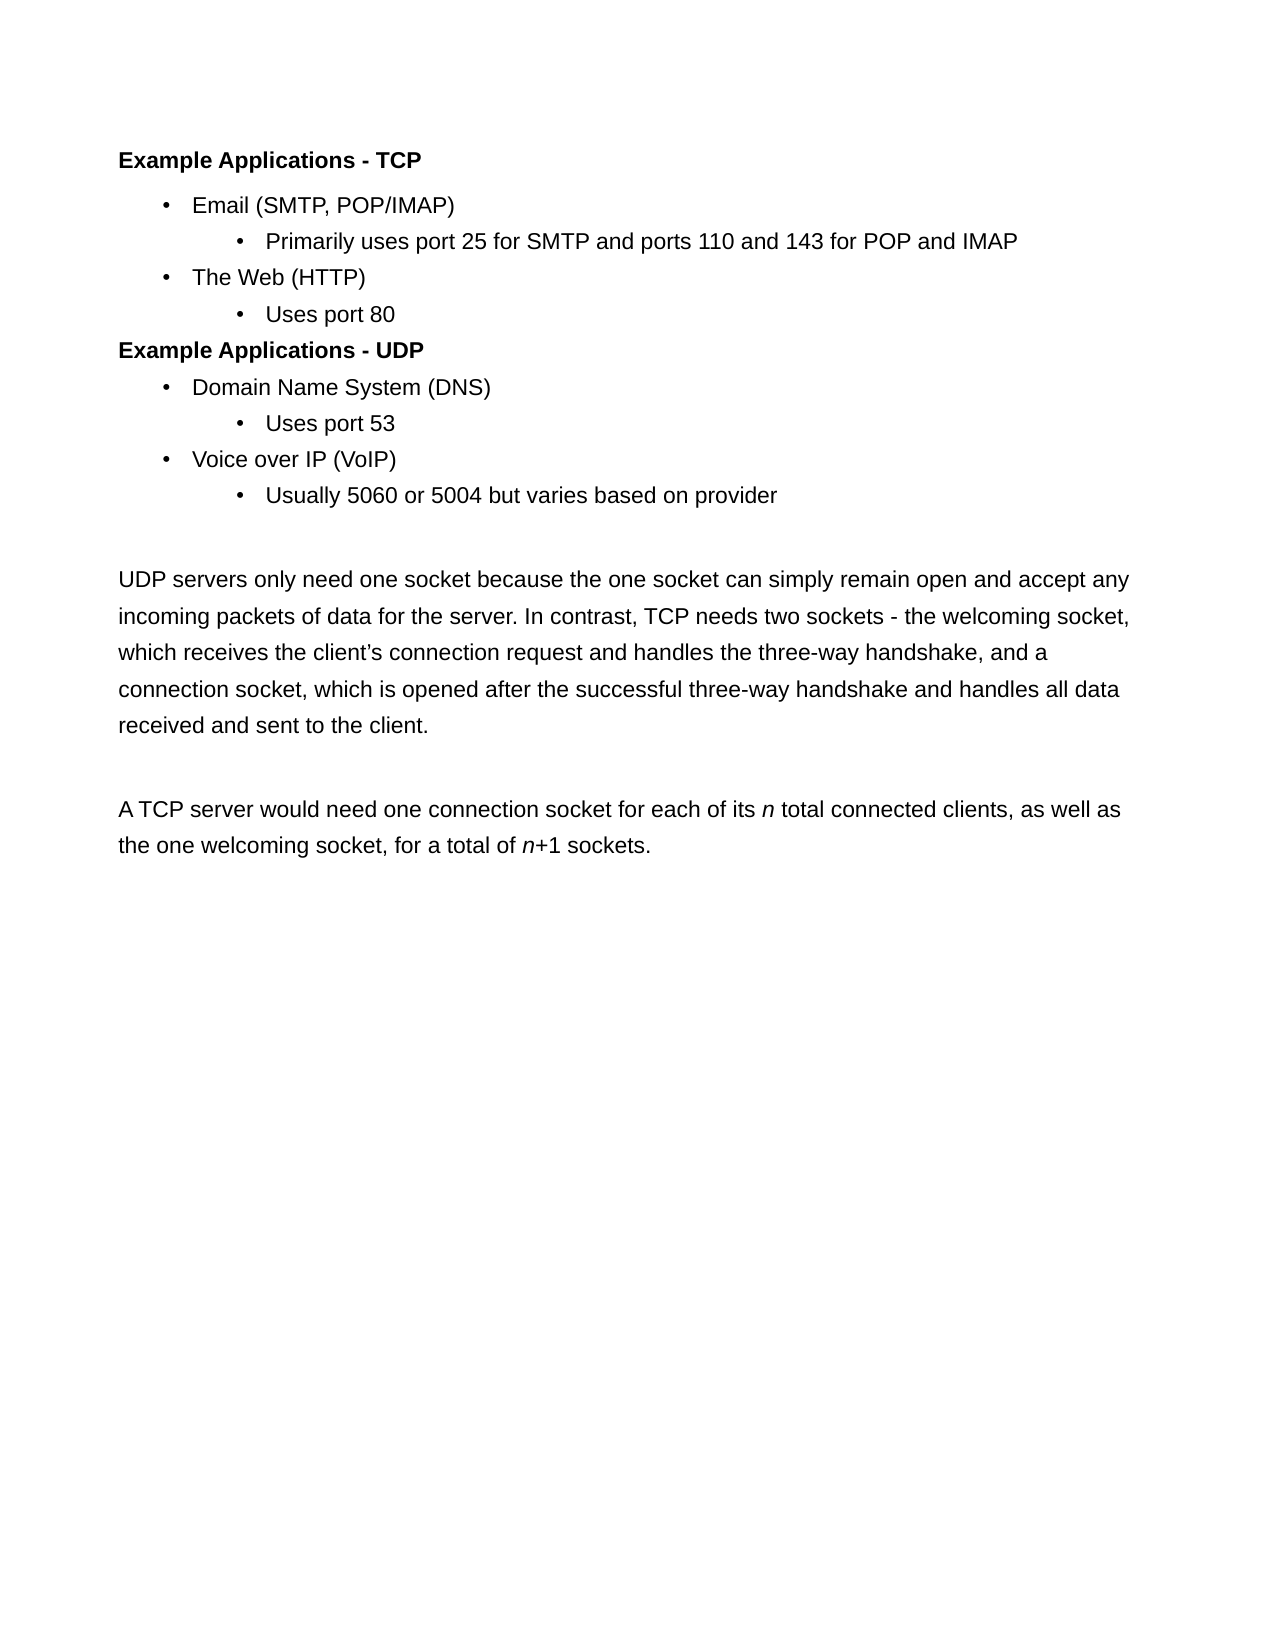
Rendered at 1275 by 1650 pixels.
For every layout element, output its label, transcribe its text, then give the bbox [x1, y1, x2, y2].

list Usually 5060 or 5004 but varies based on provider [236, 482, 1157, 509]
text Example Applications - TCP [118, 147, 1157, 173]
list Voice over IP (VoIP) [162, 446, 1157, 472]
list Primarily uses port 25 for SMTP and ports 110 and 143 for POP and IMAP [236, 228, 1157, 254]
text A TCP server would need one connection socket for each of its n total connected clients, as well as the one welcoming socket, for a total of n+1 sockets. [118, 796, 1157, 858]
list Domain Name System (DNS) [162, 373, 1157, 400]
text Example Applications - UDP [118, 337, 1157, 363]
list Uses port 53 [236, 410, 1157, 436]
list Email (SMTP, POP/IMAP) [162, 192, 1157, 218]
list Uses port 80 [236, 301, 1157, 327]
list The Web (HTTP) [162, 264, 1157, 291]
text UDP servers only need one socket because the one socket can simply remain open and accept any incoming packets of data for the server. In contrast, TCP needs two sockets - the welcoming socket, which receives the client’s connection request and handles the three-way handshake, and a connection socket, which is opened after the successful three-way handshake and handles all data received and sent to the client. [118, 566, 1157, 738]
